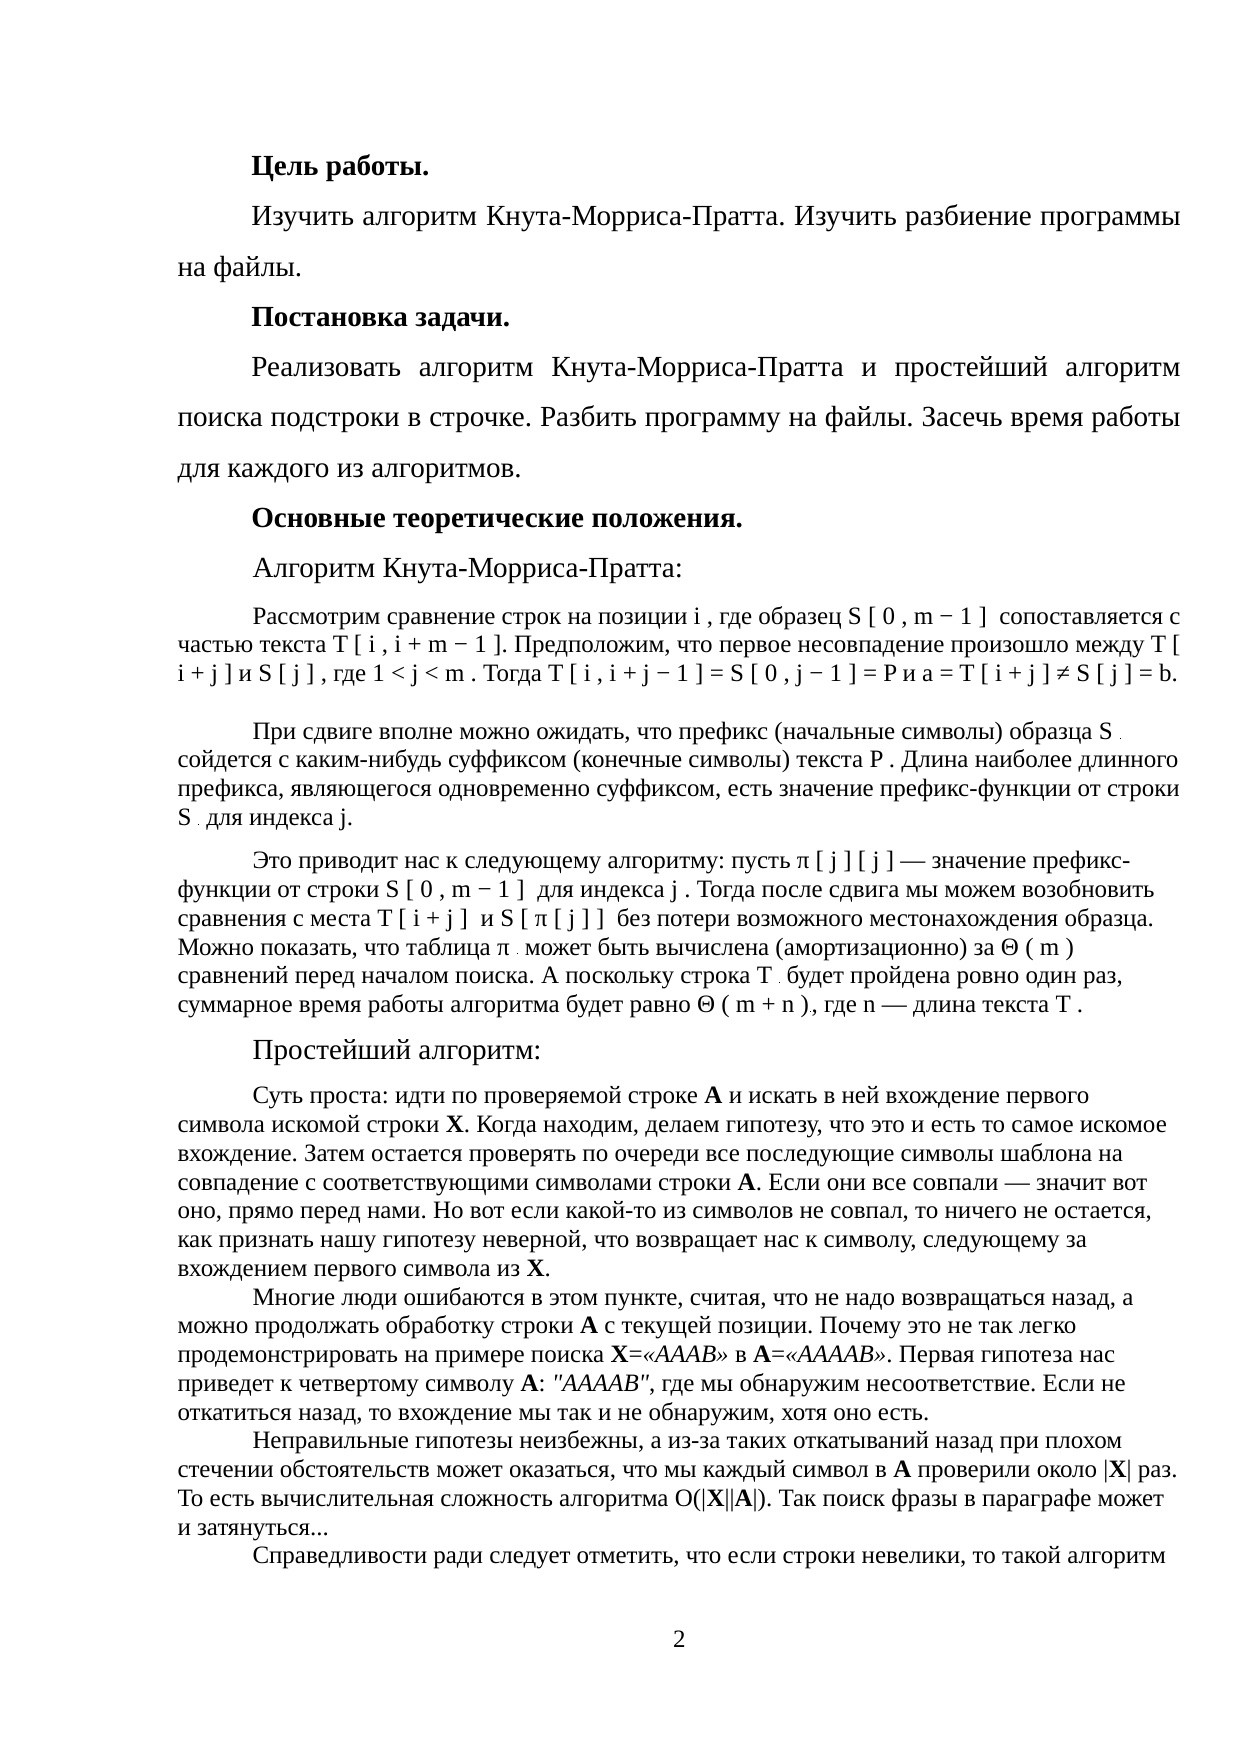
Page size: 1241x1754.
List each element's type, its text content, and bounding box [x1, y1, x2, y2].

text Цель работы. [177, 148, 1181, 182]
text Постановка задачи. [177, 299, 1181, 332]
text Это приводит нас к следующему алгоритму: пусть π [ j ] [ j ] — значение префикс-функции от строки S [ 0 , m − 1 ] для индекса j . Тогда после сдвига мы можем возобновить сравнения с места T [ i + j ] и S [ π [ j ] ] без потери возможного местонахождения образца. Можно показать, что таблица π может быть вычислена (амортизационно) за Θ ( m ) сравнений перед началом поиска. А поскольку строка T будет пройдена ровно один раз, суммарное время работы алгоритма будет равно Θ ( m + n ), где n — длина текста T . [177, 845, 1181, 1018]
text Простейший алгоритм: [177, 1032, 1181, 1066]
text Изучить алгоритм Кнута-Морриса-Пратта. Изучить разбиение программы на файлы. [177, 198, 1181, 282]
text Рассмотрим сравнение строк на позиции i , где образец S [ 0 , m − 1 ] сопоставляется с частью текста T [ i , i + m − 1 ]. Предположим, что первое несовпадение произошло между T [ i + j ] и S [ j ] , где 1 < j < m . Тогда T [ i , i + j − 1 ] = S [ 0 , j − 1 ] = P и a = T [ i + j ] ≠ S [ j ] = b. [177, 601, 1181, 687]
text Алгоритм Кнута-Морриса-Пратта: [177, 551, 1181, 584]
text Реализовать алгоритм Кнута-Морриса-Пратта и простейший алгоритм поиска подстроки в строчке. Разбить программу на файлы. Засечь время работы для каждого из алгоритмов. [177, 349, 1181, 483]
text Суть проста: идти по проверяемой строке A и искать в ней вхождение первого символа искомой строки X. Когда находим, делаем гипотезу, что это и есть то самое искомое вхождение. Затем остается проверять по очереди все последующие символы шаблона на совпадение с соответствующими символами строки A. Если они все совпали — значит вот оно, прямо перед нами. Но вот если какой-то из символов не совпал, то ничего не остается, как признать нашу гипотезу неверной, что возвращает нас к символу, следующему за вхождением первого символа из X. Многие люди ошибаются в этом пункте, считая, что не надо возвращаться назад, а можно продолжать обработку строки A с текущей позиции. Почему это не так легко продемонстрировать на примере поиска X=«AAAB» в A=«AAAAB». Первая гипотеза нас приведет к четвертому символу A: "AAAAB", где мы обнаружим несоответствие. Если не откатиться назад, то вхождение мы так и не обнаружим, хотя оно есть. Неправильные гипотезы неизбежны, а из-за таких откатываний назад при плохом стечении обстоятельств может оказаться, что мы каждый символ в A проверили около |X| раз. То есть вычислительная сложность алгоритма O(|X||A|). Так поиск фразы в параграфе может и затянуться... Справедливости ради следует отметить, что если строки невелики, то такой алгоритм [177, 1081, 1181, 1569]
text Основные теоретические положения. [177, 500, 1181, 534]
text При сдвиге вполне можно ожидать, что префикс (начальные символы) образца S сойдется с каким-нибудь суффиксом (конечные символы) текста P . Длина наиболее длинного префикса, являющегося одновременно суффиксом, есть значение префикс-функции от строки S для индекса j. [177, 716, 1181, 831]
